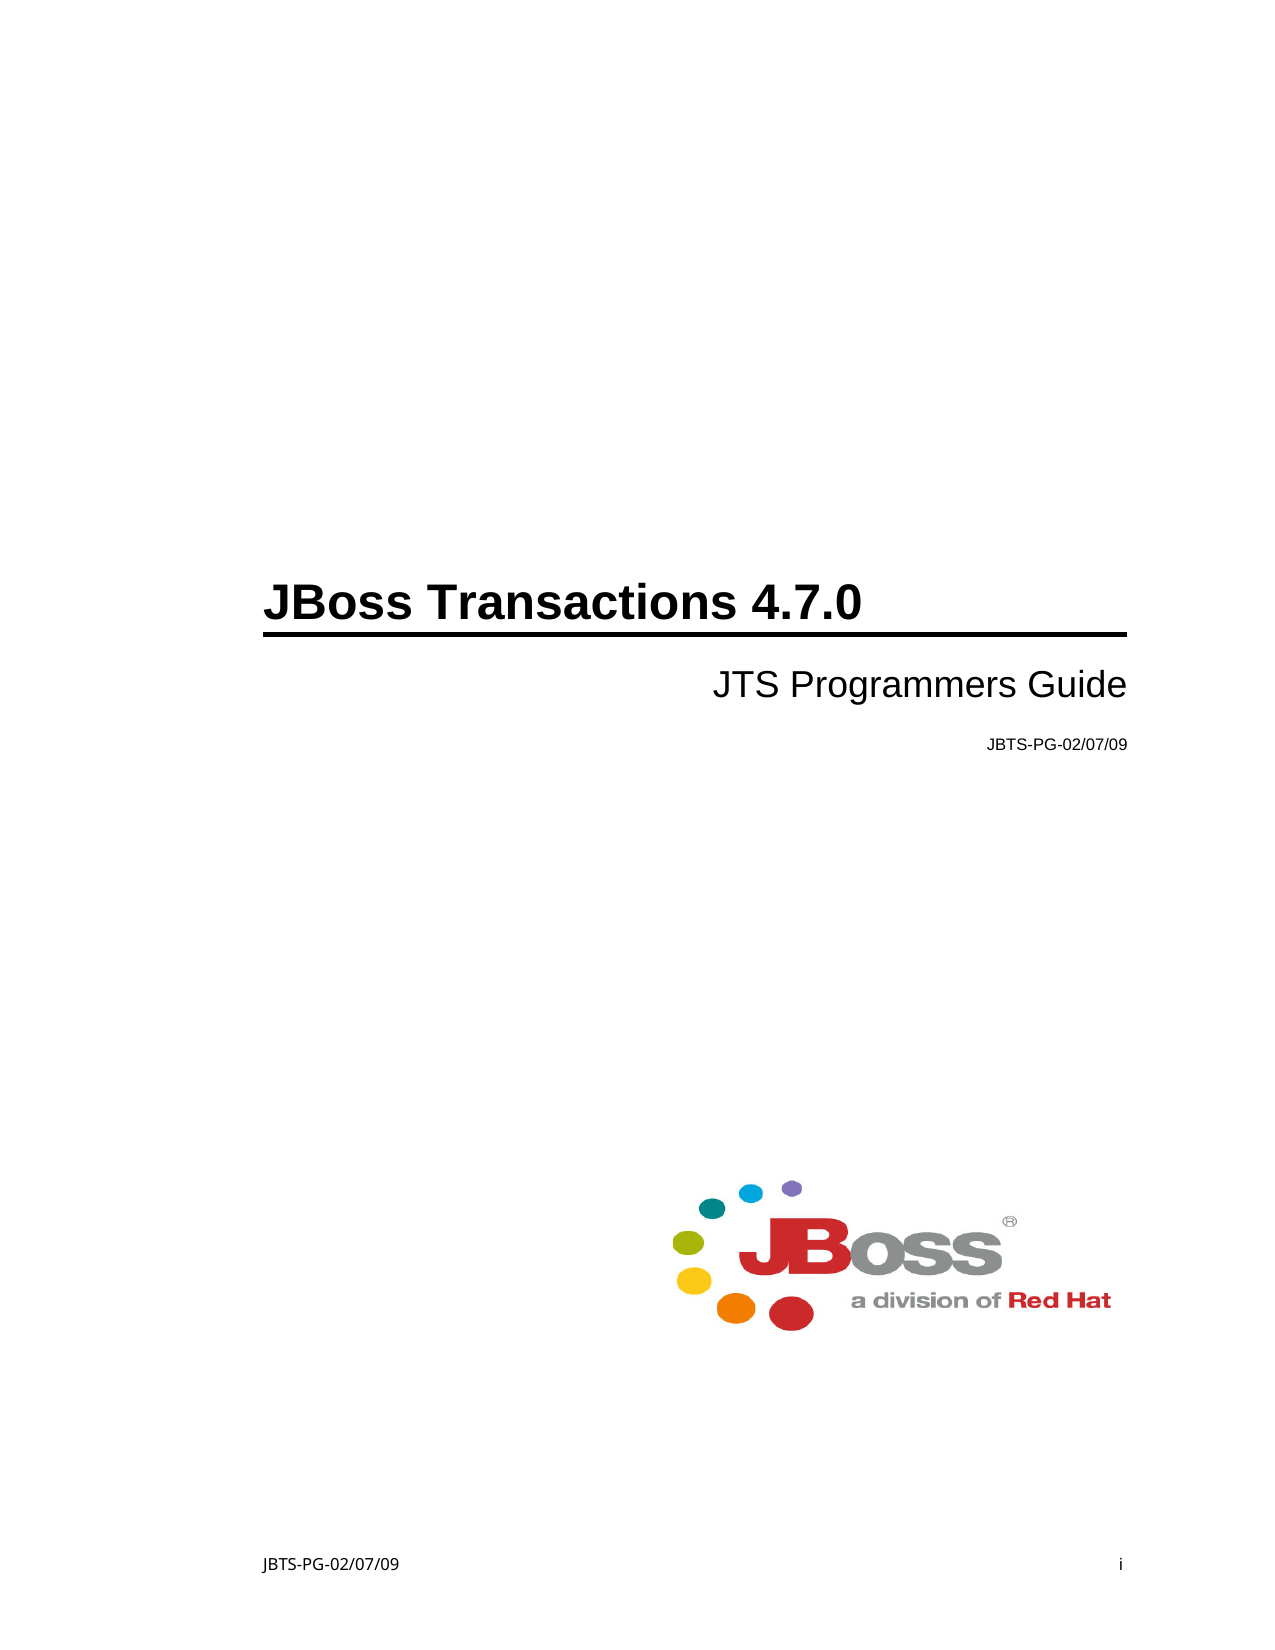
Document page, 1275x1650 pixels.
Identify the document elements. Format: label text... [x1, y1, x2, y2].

title JBoss Transactions 4.7.0 [263, 573, 1127, 632]
subtitle JTS Programmers Guide [263, 662, 1127, 706]
text JBTS-PG-02/07/09 [263, 735, 1127, 754]
picture [672, 1180, 1111, 1331]
